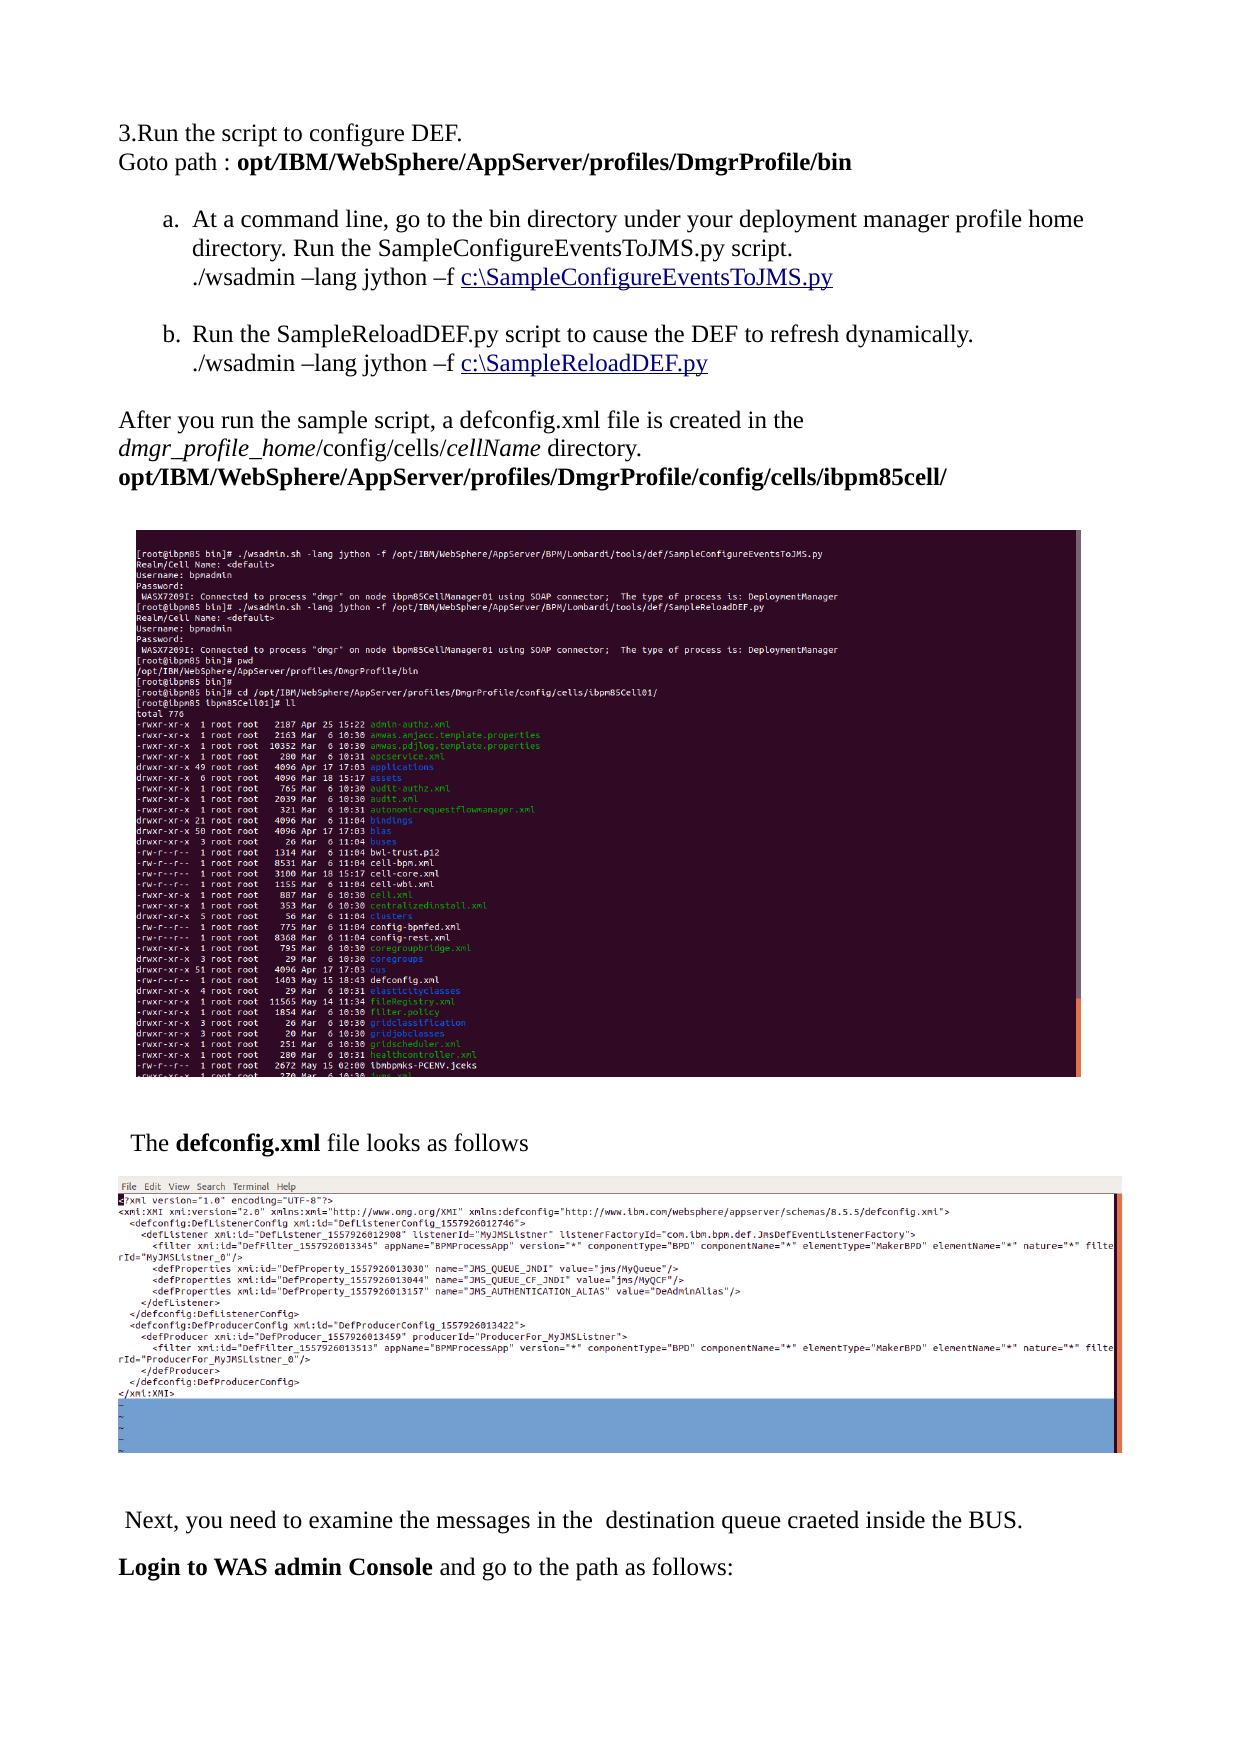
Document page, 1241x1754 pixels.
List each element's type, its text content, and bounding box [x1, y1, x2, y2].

text Goto path : opt/IBM/WebSphere/AppServer/profiles/DmgrProfile/bin [118, 147, 1122, 176]
text Next, you need to examine the messages in the destination queue craeted inside the BUS. [118, 1505, 1122, 1533]
text opt/IBM/WebSphere/AppServer/profiles/DmgrProfile/config/cells/ibpm85cell/ [118, 462, 1122, 491]
picture [118, 1176, 1123, 1453]
text 3.Run the script to configure DEF. [118, 118, 1122, 147]
text After you run the sample script, a defconfig.xml file is created in the dmgr_profile_home/config/cells/cellName directory. [118, 405, 1122, 462]
list ./wsadmin –lang jython –f c:\SampleConfigureEventsToJMS.py [162, 262, 1122, 291]
text Login to WAS admin Console and go to the path as follows: [118, 1552, 1122, 1581]
list At a command line, go to the bin directory under your deployment manager profile home directory. Run the SampleConfigureEventsToJMS.py script. [162, 204, 1122, 262]
list ./wsadmin –lang jython –f c:\SampleReloadDEF.py [162, 348, 1122, 376]
list Run the SampleReloadDEF.py script to cause the DEF to refresh dynamically. [162, 319, 1122, 348]
picture [136, 530, 1081, 1077]
text The defconfig.xml file looks as follows [118, 1128, 1122, 1157]
